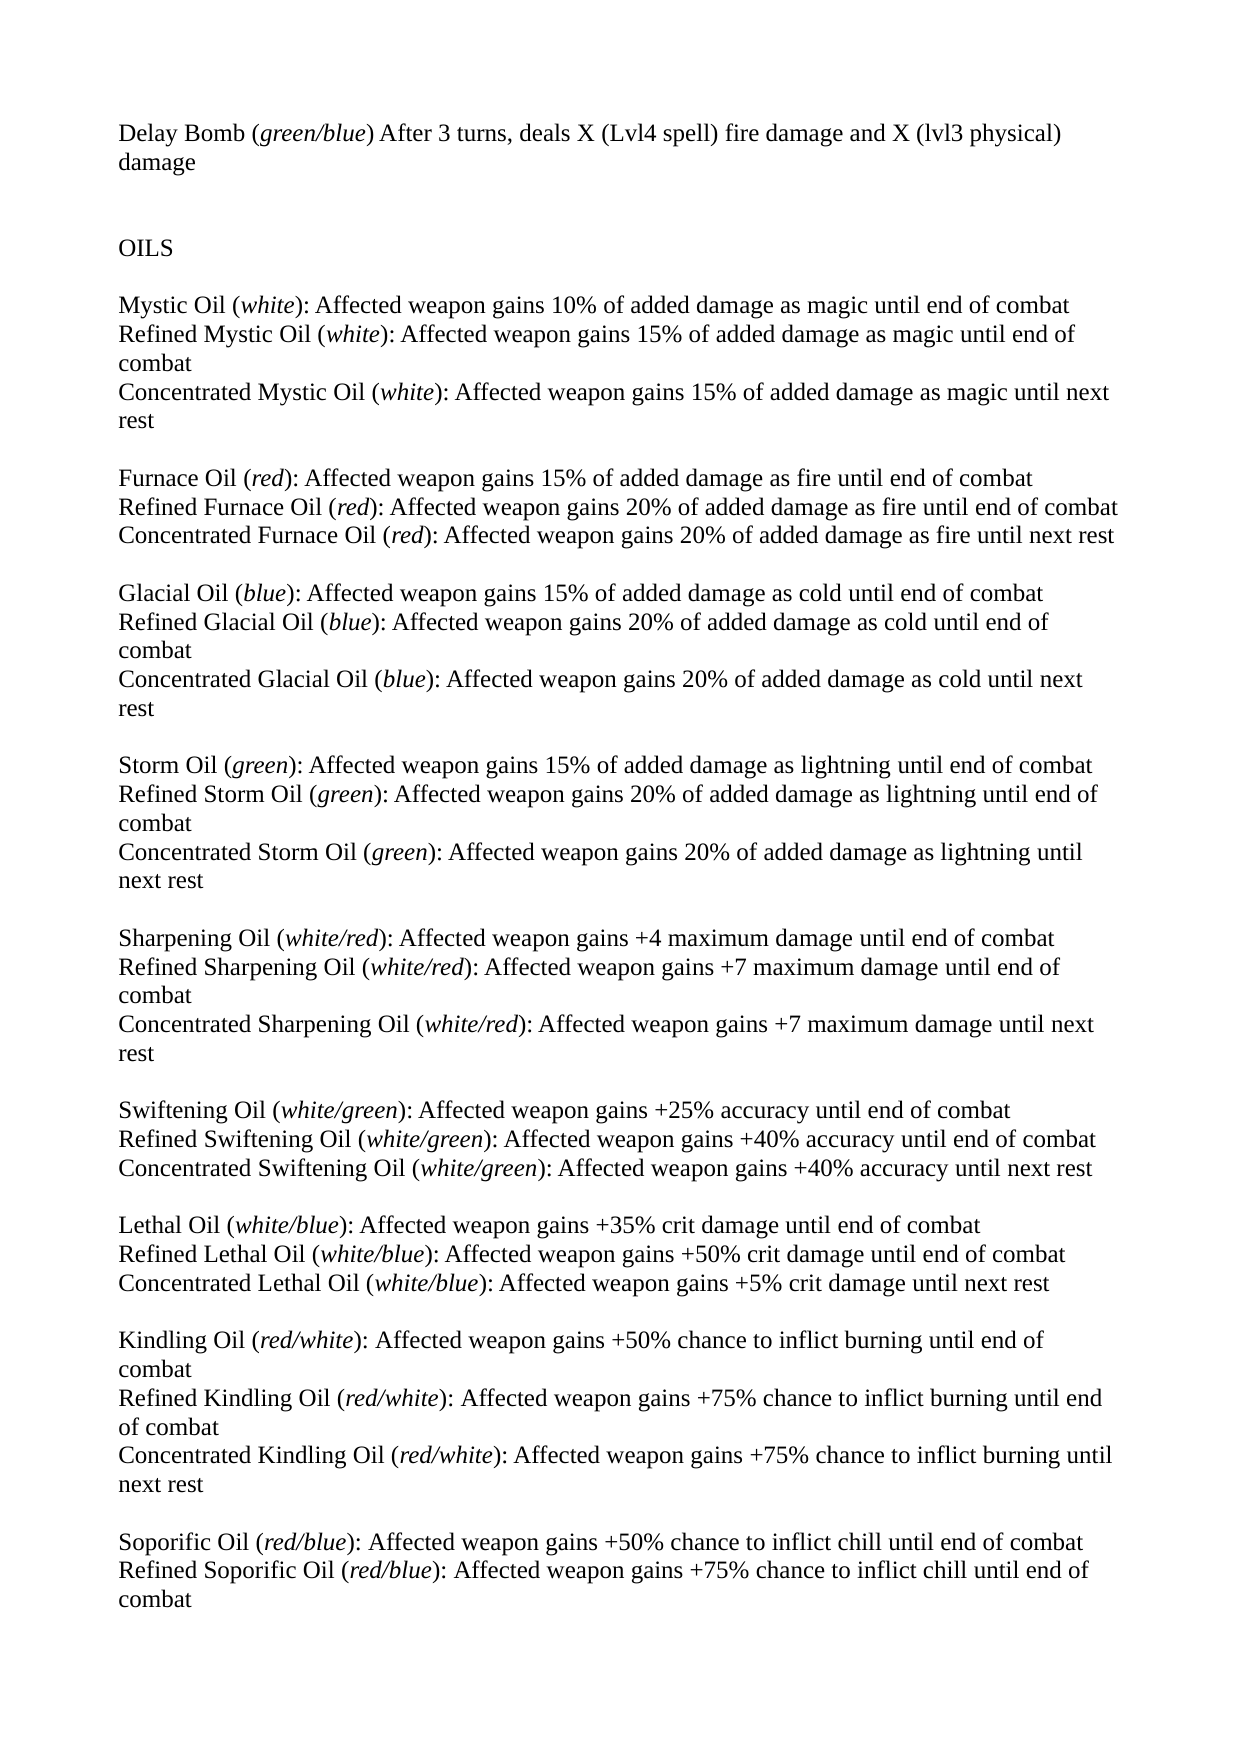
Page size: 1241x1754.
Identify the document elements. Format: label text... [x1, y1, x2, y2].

text Refined Swiftening Oil (white/green): Affected weapon gains +40% accuracy until end of combat [118, 1124, 1122, 1153]
text Swiftening Oil (white/green): Affected weapon gains +25% accuracy until end of combat [118, 1096, 1122, 1124]
text Concentrated Sharpening Oil (white/red): Affected weapon gains +7 maximum damage until next rest [118, 1009, 1122, 1067]
text Refined Furnace Oil (red): Affected weapon gains 20% of added damage as fire until end of combat [118, 492, 1122, 521]
text Refined Kindling Oil (red/white): Affected weapon gains +75% chance to inflict burning until end of combat [118, 1383, 1122, 1441]
text Refined Storm Oil (green): Affected weapon gains 20% of added damage as lightning until end of combat [118, 779, 1122, 837]
text OILS [118, 233, 1122, 262]
text Concentrated Mystic Oil (white): Affected weapon gains 15% of added damage as magic until next rest [118, 377, 1122, 434]
text Refined Sharpening Oil (white/red): Affected weapon gains +7 maximum damage until end of combat [118, 952, 1122, 1009]
text Refined Soporific Oil (red/blue): Affected weapon gains +75% chance to inflict chill until end of combat [118, 1556, 1122, 1613]
text Concentrated Storm Oil (green): Affected weapon gains 20% of added damage as lightning until next rest [118, 837, 1122, 894]
text Glacial Oil (blue): Affected weapon gains 15% of added damage as cold until end of combat [118, 578, 1122, 607]
text Delay Bomb (green/blue) After 3 turns, deals X (Lvl4 spell) fire damage and X (lvl3 physical) damage [118, 118, 1122, 176]
text Lethal Oil (white/blue): Affected weapon gains +35% crit damage until end of combat [118, 1211, 1122, 1239]
text Concentrated Swiftening Oil (white/green): Affected weapon gains +40% accuracy until next rest [118, 1153, 1122, 1182]
text Concentrated Furnace Oil (red): Affected weapon gains 20% of added damage as fire until next rest [118, 521, 1122, 549]
text Mystic Oil (white): Affected weapon gains 10% of added damage as magic until end of combat [118, 291, 1122, 319]
text Storm Oil (green): Affected weapon gains 15% of added damage as lightning until end of combat [118, 751, 1122, 779]
text Concentrated Kindling Oil (red/white): Affected weapon gains +75% chance to inflict burning until next rest [118, 1441, 1122, 1498]
text Concentrated Lethal Oil (white/blue): Affected weapon gains +5% crit damage until next rest [118, 1268, 1122, 1297]
text Refined Glacial Oil (blue): Affected weapon gains 20% of added damage as cold until end of combat [118, 607, 1122, 664]
text Kindling Oil (red/white): Affected weapon gains +50% chance to inflict burning until end of combat [118, 1326, 1122, 1383]
text Refined Lethal Oil (white/blue): Affected weapon gains +50% crit damage until end of combat [118, 1239, 1122, 1268]
text Refined Mystic Oil (white): Affected weapon gains 15% of added damage as magic until end of combat [118, 319, 1122, 377]
text Sharpening Oil (white/red): Affected weapon gains +4 maximum damage until end of combat [118, 923, 1122, 952]
text Soporific Oil (red/blue): Affected weapon gains +50% chance to inflict chill until end of combat [118, 1527, 1122, 1556]
text Concentrated Glacial Oil (blue): Affected weapon gains 20% of added damage as cold until next rest [118, 664, 1122, 722]
text Furnace Oil (red): Affected weapon gains 15% of added damage as fire until end of combat [118, 463, 1122, 492]
